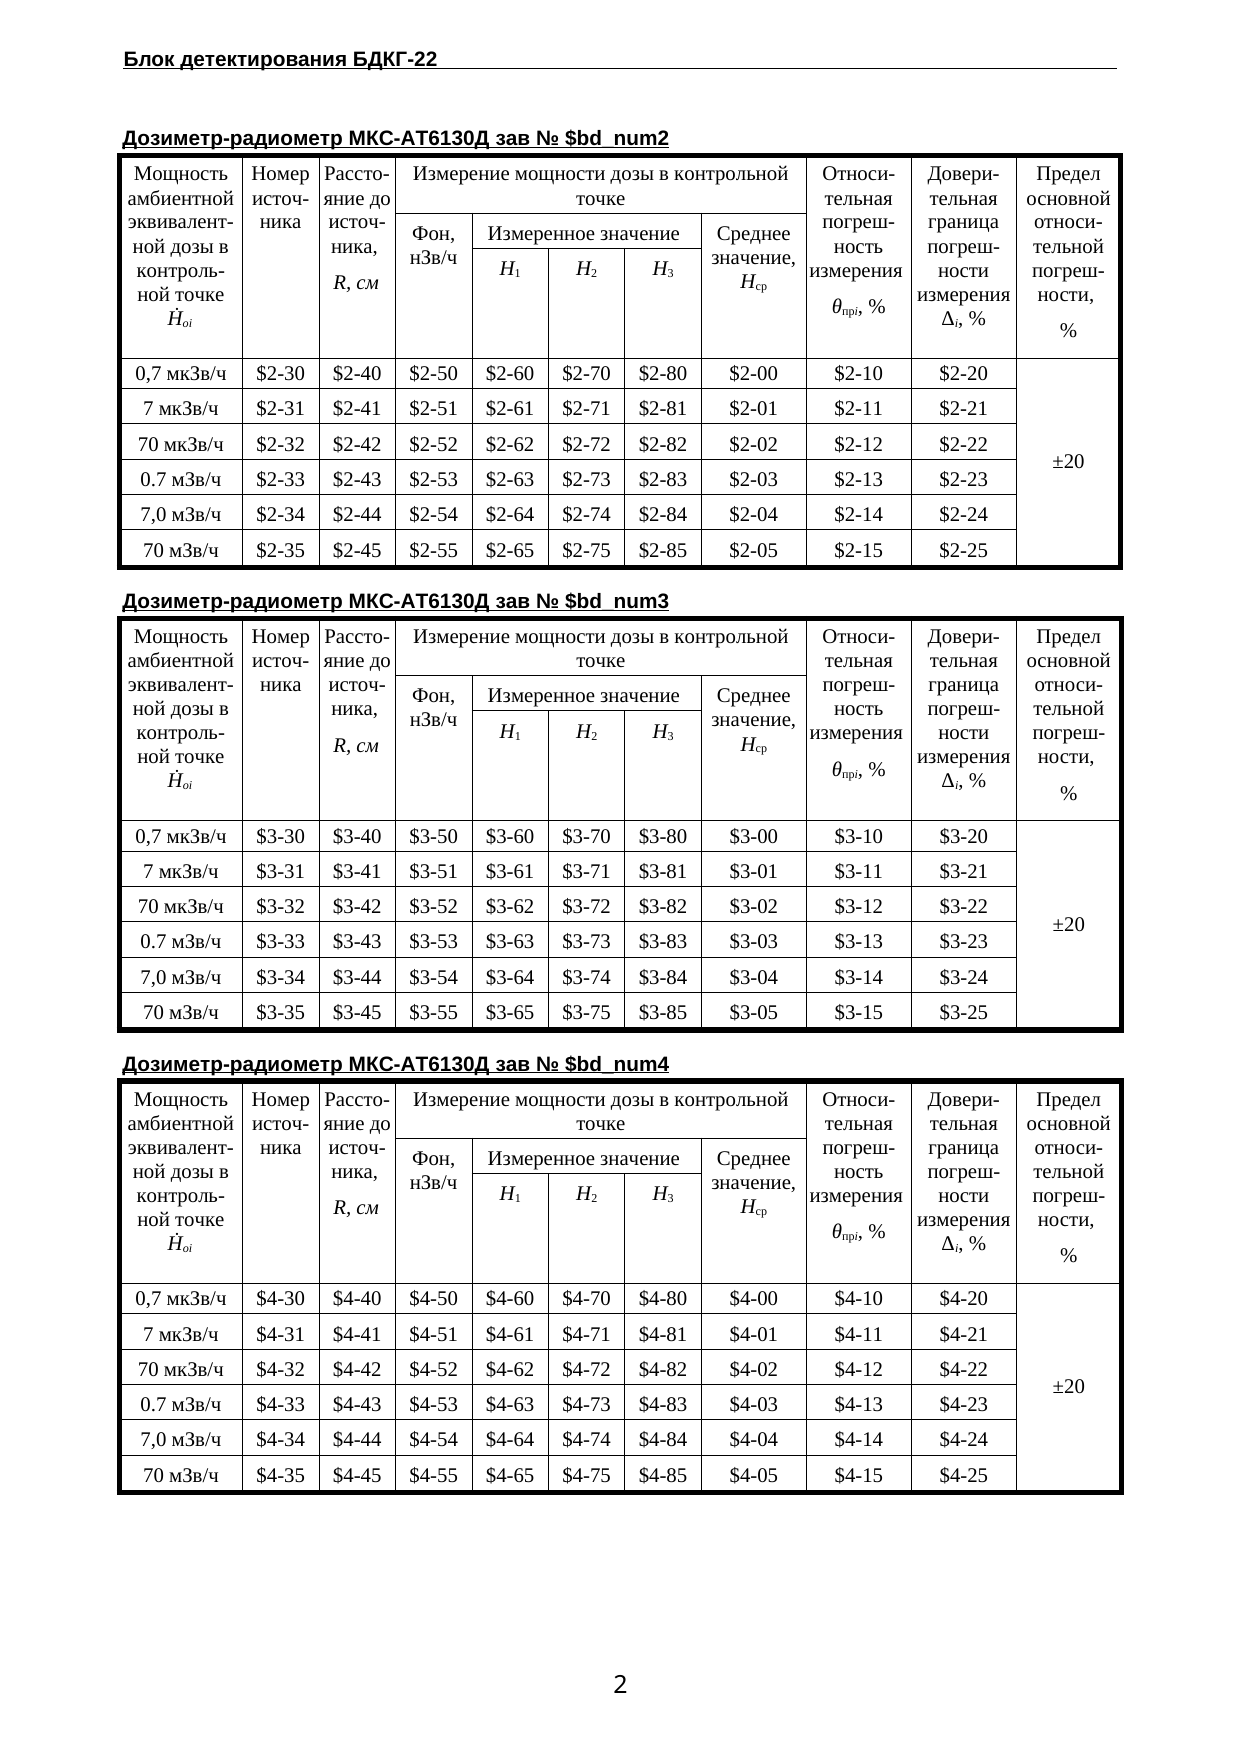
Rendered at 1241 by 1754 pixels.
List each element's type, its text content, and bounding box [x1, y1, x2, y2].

table_cell $3-21 [912, 852, 1016, 886]
table_cell $2-35 [243, 530, 319, 564]
table_cell $2-45 [320, 530, 395, 564]
table_cell H1 [473, 711, 548, 820]
table_cell $2-64 [473, 495, 548, 529]
table_cell $4-52 [396, 1350, 472, 1384]
table_cell $2-80 [625, 359, 701, 388]
table_cell $2-85 [625, 530, 701, 564]
table_cell $3-24 [912, 958, 1016, 992]
table_cell $2-51 [396, 389, 472, 423]
table_cell 7,0 мЗв/ч [122, 495, 242, 529]
table_cell 0,7 мкЗв/ч [122, 359, 242, 388]
table_cell $4-11 [807, 1314, 911, 1348]
table_cell $4-13 [807, 1385, 911, 1419]
table_cell Довери-тельная граница погреш-ности измерения Δi, % [912, 621, 1016, 820]
table_cell $3-44 [320, 958, 395, 992]
table_cell $2-05 [702, 530, 806, 564]
table_cell $3-43 [320, 922, 395, 957]
table_cell $4-50 [396, 1284, 472, 1313]
table_cell H3 [625, 711, 701, 820]
table_cell $3-40 [320, 821, 395, 851]
table_cell 7 мкЗв/ч [122, 852, 242, 886]
table_cell $3-11 [807, 852, 911, 886]
table_cell $4-84 [625, 1420, 701, 1454]
table_cell $3-31 [243, 852, 319, 886]
table_cell $4-03 [702, 1385, 806, 1419]
table_cell 70 мЗв/ч [122, 993, 242, 1027]
table_cell $2-33 [243, 460, 319, 494]
table_cell $2-53 [396, 460, 472, 494]
table_cell 7 мкЗв/ч [122, 389, 242, 423]
table_cell $2-02 [702, 424, 806, 459]
table_cell $3-00 [702, 821, 806, 851]
table_cell $3-32 [243, 887, 319, 921]
table_cell $4-15 [807, 1456, 911, 1490]
table_cell $4-05 [702, 1456, 806, 1490]
table_cell $4-75 [549, 1456, 624, 1490]
table_cell H1 [473, 249, 548, 358]
table_cell $3-30 [243, 821, 319, 851]
table_cell $3-14 [807, 958, 911, 992]
table_cell 7 мкЗв/ч [122, 1314, 242, 1348]
table_cell $4-73 [549, 1385, 624, 1419]
table_cell $3-63 [473, 922, 548, 957]
table_cell Мощность амбиентной эквивалент-ной дозы в контроль-ной точке Ḣoi [122, 1084, 242, 1283]
table_cell Номер источ-ника [243, 1084, 319, 1283]
table_cell $4-82 [625, 1350, 701, 1384]
table_cell $4-71 [549, 1314, 624, 1348]
table_cell 70 мкЗв/ч [122, 424, 242, 459]
table_cell $3-12 [807, 887, 911, 921]
table_cell $2-03 [702, 460, 806, 494]
table_cell $3-22 [912, 887, 1016, 921]
table_cell $4-33 [243, 1385, 319, 1419]
table_cell Фон, нЗв/ч [396, 676, 472, 820]
table_cell $2-12 [807, 424, 911, 459]
table_cell $3-83 [625, 922, 701, 957]
table_cell $4-80 [625, 1284, 701, 1313]
table_cell 0.7 мЗв/ч [122, 460, 242, 494]
table_cell Мощность амбиентной эквивалент-ной дозы в контроль-ной точке Ḣoi [122, 621, 242, 820]
table_cell $3-82 [625, 887, 701, 921]
table_cell Среднее значение, Hср [702, 1139, 806, 1283]
table_cell $2-10 [807, 359, 911, 388]
table_cell $3-33 [243, 922, 319, 957]
table_header Дозиметр-радиометр МКС-AT6130Д зав № $bd_num4 [119, 1033, 1121, 1078]
table_cell $3-55 [396, 993, 472, 1027]
table_cell Рассто-яние до источ-ника, R, см [320, 1084, 395, 1283]
table_cell $3-74 [549, 958, 624, 992]
table_cell $2-32 [243, 424, 319, 459]
table_cell $4-43 [320, 1385, 395, 1419]
table_cell Относи-тельная погреш-ность измерения θпрi, % [807, 1084, 911, 1283]
table_cell $2-43 [320, 460, 395, 494]
table_cell $4-65 [473, 1456, 548, 1490]
table_cell $3-61 [473, 852, 548, 886]
table_cell Рассто-яние до источ-ника, R, см [320, 621, 395, 820]
table_cell $4-55 [396, 1456, 472, 1490]
table_cell Предел основной относи-тельной погреш-ности, % [1017, 1084, 1119, 1283]
table_cell 0.7 мЗв/ч [122, 1385, 242, 1419]
table_cell ±20 [1017, 1284, 1119, 1490]
table_cell $3-75 [549, 993, 624, 1027]
table_cell $4-72 [549, 1350, 624, 1384]
table_cell $3-60 [473, 821, 548, 851]
table_cell $2-60 [473, 359, 548, 388]
table_cell $4-25 [912, 1456, 1016, 1490]
table_cell 70 мкЗв/ч [122, 887, 242, 921]
table_cell $3-81 [625, 852, 701, 886]
table_cell Номер источ-ника [243, 158, 319, 358]
table_cell $4-21 [912, 1314, 1016, 1348]
table_cell $3-25 [912, 993, 1016, 1027]
table_cell H1 [473, 1174, 548, 1283]
table_cell Довери-тельная граница погреш-ности измерения Δi, % [912, 1084, 1016, 1283]
table_cell $3-20 [912, 821, 1016, 851]
table_cell $2-04 [702, 495, 806, 529]
table_cell 0.7 мЗв/ч [122, 922, 242, 957]
table_cell $4-20 [912, 1284, 1016, 1313]
table_cell $2-41 [320, 389, 395, 423]
table_cell $3-65 [473, 993, 548, 1027]
table_cell $4-42 [320, 1350, 395, 1384]
table_cell $4-41 [320, 1314, 395, 1348]
table_cell $4-14 [807, 1420, 911, 1454]
table_cell $2-23 [912, 460, 1016, 494]
table_cell $2-13 [807, 460, 911, 494]
table_cell $3-10 [807, 821, 911, 851]
table_cell $3-13 [807, 922, 911, 957]
table_cell $4-22 [912, 1350, 1016, 1384]
table_cell 0,7 мкЗв/ч [122, 821, 242, 851]
table_cell Измеренное значение [473, 1139, 701, 1173]
table_cell Измеренное значение [473, 676, 701, 710]
table_cell $2-83 [625, 460, 701, 494]
table_cell $3-54 [396, 958, 472, 992]
table_cell 7,0 мЗв/ч [122, 1420, 242, 1454]
table_cell Относи-тельная погреш-ность измерения θпрi, % [807, 158, 911, 358]
table_cell $3-70 [549, 821, 624, 851]
table_cell $4-64 [473, 1420, 548, 1454]
table_cell $2-70 [549, 359, 624, 388]
table_cell $2-01 [702, 389, 806, 423]
table_cell $4-40 [320, 1284, 395, 1313]
table_cell Измерение мощности дозы в контрольной точке [396, 158, 806, 212]
table_cell Довери-тельная граница погреш-ности измерения Δi, % [912, 158, 1016, 358]
table_cell $2-54 [396, 495, 472, 529]
table_cell $4-63 [473, 1385, 548, 1419]
table_cell H2 [549, 1174, 624, 1283]
table_cell $2-73 [549, 460, 624, 494]
table_cell $2-44 [320, 495, 395, 529]
table_cell $2-40 [320, 359, 395, 388]
table_cell 70 мкЗв/ч [122, 1350, 242, 1384]
table_cell $4-85 [625, 1456, 701, 1490]
table_cell $2-14 [807, 495, 911, 529]
table_cell $2-52 [396, 424, 472, 459]
table_cell $4-02 [702, 1350, 806, 1384]
table_cell $2-30 [243, 359, 319, 388]
table_cell $3-51 [396, 852, 472, 886]
table_cell $3-72 [549, 887, 624, 921]
table_cell $4-30 [243, 1284, 319, 1313]
table_cell $2-82 [625, 424, 701, 459]
table_cell ±20 [1017, 359, 1118, 564]
table_cell $4-45 [320, 1456, 395, 1490]
table_cell 70 мЗв/ч [122, 530, 242, 564]
table_cell $2-34 [243, 495, 319, 529]
table_cell Измерение мощности дозы в контрольной точке [396, 1084, 806, 1138]
table_cell $3-52 [396, 887, 472, 921]
table_cell $2-42 [320, 424, 395, 459]
table_cell $2-11 [807, 389, 911, 423]
table_cell Среднее значение, Hср [702, 676, 806, 820]
table_cell Номер источ-ника [243, 621, 319, 820]
table_header Дозиметр-радиометр МКС-AT6130Д зав № $bd_num3 [119, 570, 1121, 616]
table_cell $4-12 [807, 1350, 911, 1384]
table_cell 7,0 мЗв/ч [122, 958, 242, 992]
table_cell $4-34 [243, 1420, 319, 1454]
table_cell Относи-тельная погреш-ность измерения θпрi, % [807, 621, 911, 820]
table_cell Фон, нЗв/ч [396, 1139, 472, 1283]
table_cell $4-10 [807, 1284, 911, 1313]
table_cell $2-72 [549, 424, 624, 459]
table_cell $3-35 [243, 993, 319, 1027]
table_cell $3-73 [549, 922, 624, 957]
table_cell $3-84 [625, 958, 701, 992]
table_cell $2-15 [807, 530, 911, 564]
table_cell $3-04 [702, 958, 806, 992]
table_cell Измеренное значение [473, 214, 701, 248]
table_cell $3-34 [243, 958, 319, 992]
table_cell $2-22 [912, 424, 1016, 459]
table_cell $3-05 [702, 993, 806, 1027]
table_cell $4-53 [396, 1385, 472, 1419]
table_cell $2-74 [549, 495, 624, 529]
table_cell $4-01 [702, 1314, 806, 1348]
table_cell $2-63 [473, 460, 548, 494]
table_cell $2-84 [625, 495, 701, 529]
table_cell $3-15 [807, 993, 911, 1027]
table_cell $2-71 [549, 389, 624, 423]
table_cell Фон, нЗв/ч [396, 214, 472, 358]
table_cell Рассто-яние до источ-ника, R, см [320, 158, 395, 358]
table_cell $4-23 [912, 1385, 1016, 1419]
table_cell Предел основной относи-тельной погреш-ности, % [1017, 158, 1118, 358]
table_cell 70 мЗв/ч [122, 1456, 242, 1490]
table_cell $4-00 [702, 1284, 806, 1313]
table_cell $2-61 [473, 389, 548, 423]
table_cell $3-53 [396, 922, 472, 957]
table_cell $4-51 [396, 1314, 472, 1348]
table_cell $2-20 [912, 359, 1016, 388]
table_cell $2-50 [396, 359, 472, 388]
table_cell $2-21 [912, 389, 1016, 423]
table_cell $3-42 [320, 887, 395, 921]
table_cell $2-24 [912, 495, 1016, 529]
table_cell $3-62 [473, 887, 548, 921]
table_cell $2-25 [912, 530, 1016, 564]
table_cell Измерение мощности дозы в контрольной точке [396, 621, 806, 675]
table_cell $3-41 [320, 852, 395, 886]
table_cell $3-45 [320, 993, 395, 1027]
table_cell $2-00 [702, 359, 806, 388]
table_cell H2 [549, 711, 624, 820]
table_cell H3 [625, 249, 701, 358]
table_cell $2-81 [625, 389, 701, 423]
table_cell $4-32 [243, 1350, 319, 1384]
table_cell $4-54 [396, 1420, 472, 1454]
table_cell $4-81 [625, 1314, 701, 1348]
table_header Дозиметр-радиометр МКС-AT6130Д зав № $bd_num2 [119, 107, 1121, 153]
table_cell $2-75 [549, 530, 624, 564]
table_cell $4-60 [473, 1284, 548, 1313]
table_cell $4-83 [625, 1385, 701, 1419]
table_cell $4-04 [702, 1420, 806, 1454]
table_cell $3-23 [912, 922, 1016, 957]
table_cell $3-03 [702, 922, 806, 957]
table_cell $3-01 [702, 852, 806, 886]
table_cell H2 [549, 249, 624, 358]
table_cell 0,7 мкЗв/ч [122, 1284, 242, 1313]
table_cell ±20 [1017, 821, 1119, 1027]
table_cell $2-65 [473, 530, 548, 564]
table_cell $2-62 [473, 424, 548, 459]
table_cell $4-61 [473, 1314, 548, 1348]
table_cell $4-24 [912, 1420, 1016, 1454]
table_cell $2-55 [396, 530, 472, 564]
table_cell $4-44 [320, 1420, 395, 1454]
table_cell $3-64 [473, 958, 548, 992]
table_cell $4-70 [549, 1284, 624, 1313]
table_cell Среднее значение, Hср [702, 214, 806, 358]
table_cell $3-50 [396, 821, 472, 851]
table_cell $2-31 [243, 389, 319, 423]
table_cell $4-35 [243, 1456, 319, 1490]
table_cell $4-31 [243, 1314, 319, 1348]
table_cell $3-71 [549, 852, 624, 886]
table_cell Предел основной относи-тельной погреш-ности, % [1017, 621, 1119, 820]
table_cell $3-80 [625, 821, 701, 851]
table_cell H3 [625, 1174, 701, 1283]
table_cell $4-62 [473, 1350, 548, 1384]
table_cell $4-74 [549, 1420, 624, 1454]
table_cell $3-85 [625, 993, 701, 1027]
table_cell $3-02 [702, 887, 806, 921]
table_cell Мощность амбиентной эквивалент-ной дозы в контроль-ной точке Ḣoi [122, 158, 242, 358]
